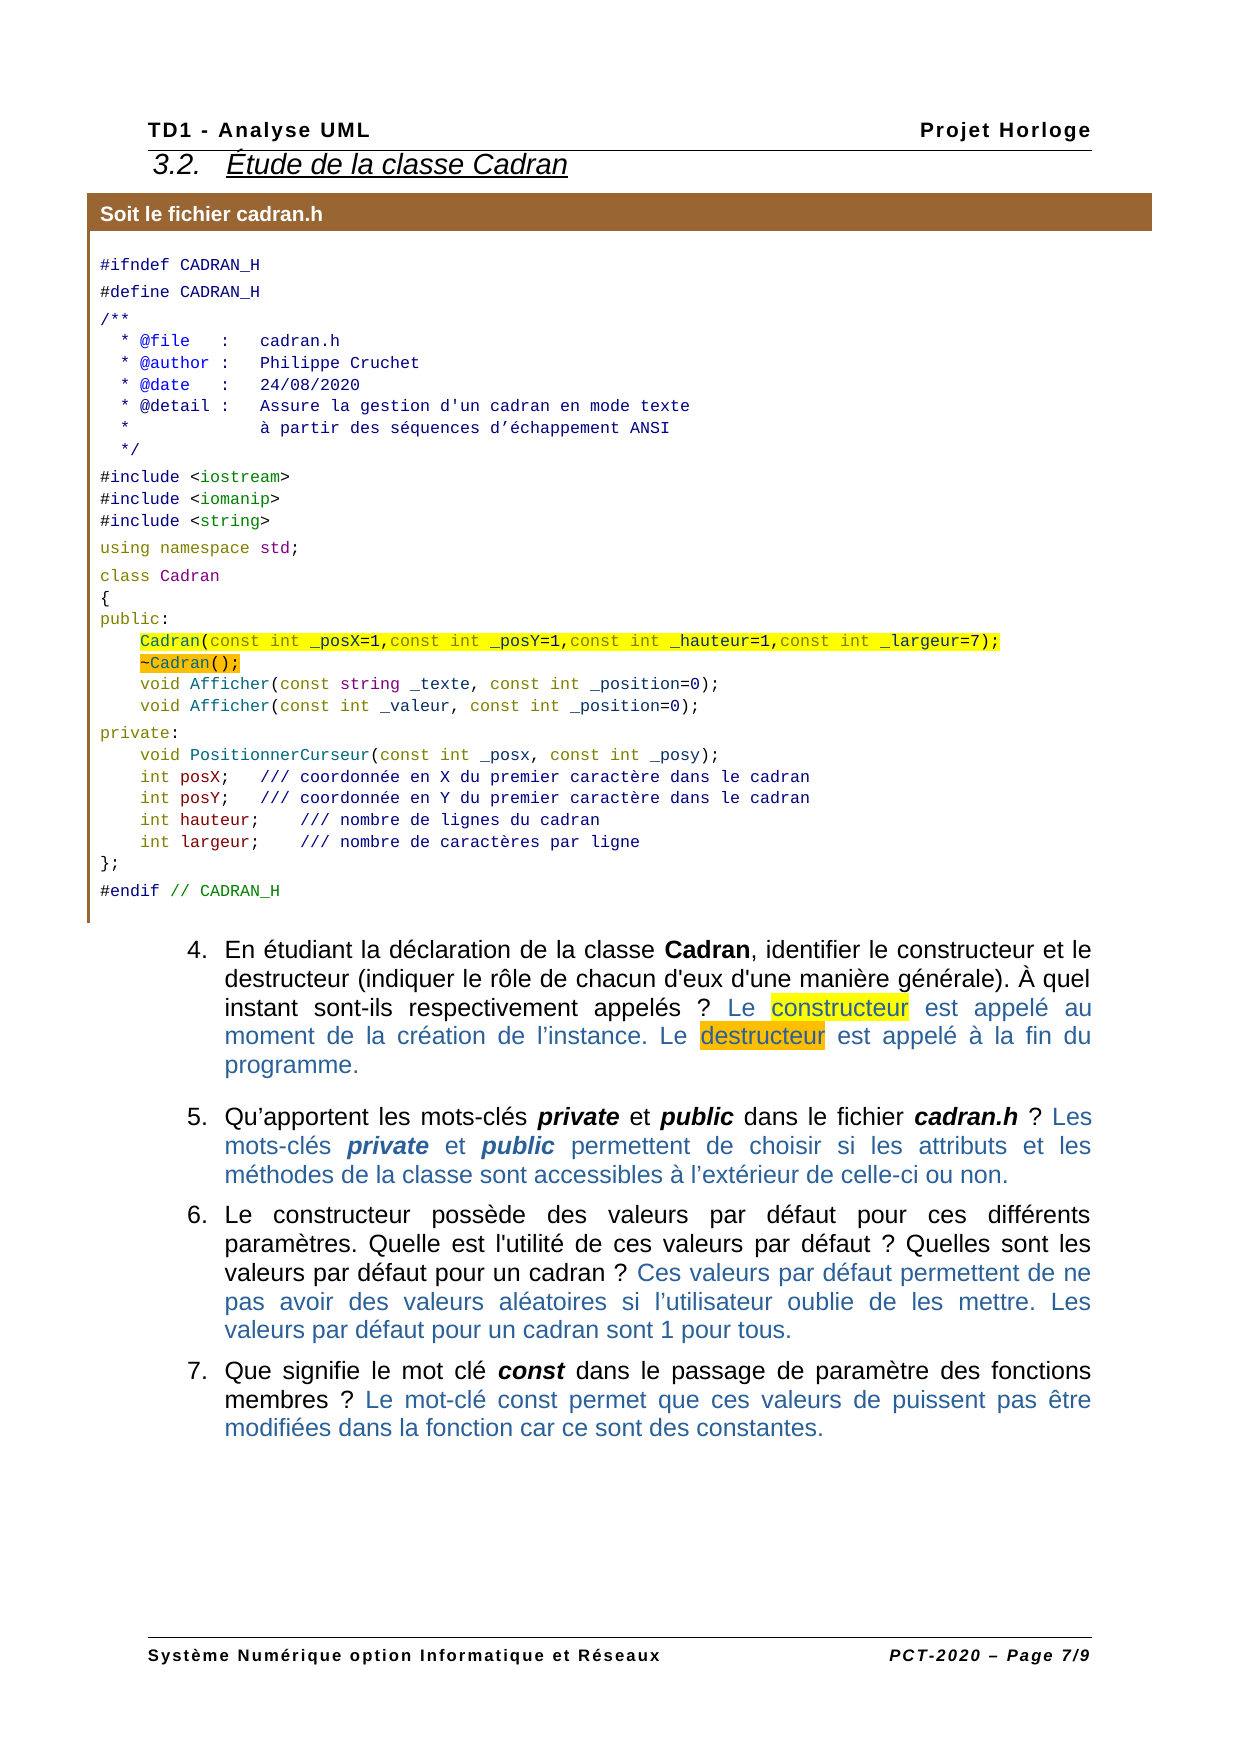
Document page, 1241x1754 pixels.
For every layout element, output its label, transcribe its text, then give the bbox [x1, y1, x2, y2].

list Qu’apportent les mots-clés private et public dans le fichier cadran.h ? Les mots-clés private et public permettent de choisir si les attributs et les méthodes de la classe sont accessibles à l’extérieur de celle-ci ou non. [187, 1102, 1092, 1188]
list Le constructeur possède des valeurs par défaut pour ces différents paramètres. Quelle est l'utilité de ces valeurs par défaut ? Quelles sont les valeurs par défaut pour un cadran ? Ces valeurs par défaut permettent de ne pas avoir des valeurs aléatoires si l’utilisateur oublie de les mettre. Les valeurs par défaut pour un cadran sont 1 pour tous. [187, 1200, 1092, 1344]
table_cell #ifndef CADRAN_H #define CADRAN_H /** * @file : cadran.h * @author : Philippe Cruchet * @date : 24/08/2020 * @detail : Assure la gestion d'un cadran en mode texte * à partir des séquences d’échappement ANSI */ #include <iostream> #include <iomanip> #include <string> using namespace std; class Cadran { public: Cadran(const int _posX=1,const int _posY=1,const int _hauteur=1,const int _largeur=7); ~Cadran(); void Afficher(const string _texte, const int _position=0); void Afficher(const int _valeur, const int _position=0); private: void PositionnerCurseur(const int _posx, const int _posy); int posX; /// coordonnée en X du premier caractère dans le cadran int posY; /// coordonnée en Y du premier caractère dans le cadran int hauteur; /// nombre de lignes du cadran int largeur; /// nombre de caractères par ligne }; #endif // CADRAN_H [90, 231, 1152, 923]
list Que signifie le mot clé const dans le passage de paramètre des fonctions membres ? Le mot-clé const permet que ces valeurs de puissent pas être modifiées dans la fonction car ce sont des constantes. [187, 1356, 1092, 1442]
list En étudiant la déclaration de la classe Cadran, identifier le constructeur et le destructeur (indiquer le rôle de chacun d'eux d'une manière générale). À quel instant sont-ils respectivement appelés ? Le constructeur est appelé au moment de la création de l’instance. Le destructeur est appelé à la fin du programme. [187, 935, 1092, 1079]
subtitle Étude de la classe Cadran [189, 151, 1092, 181]
table_header Soit le fichier cadran.h [90, 196, 1152, 231]
